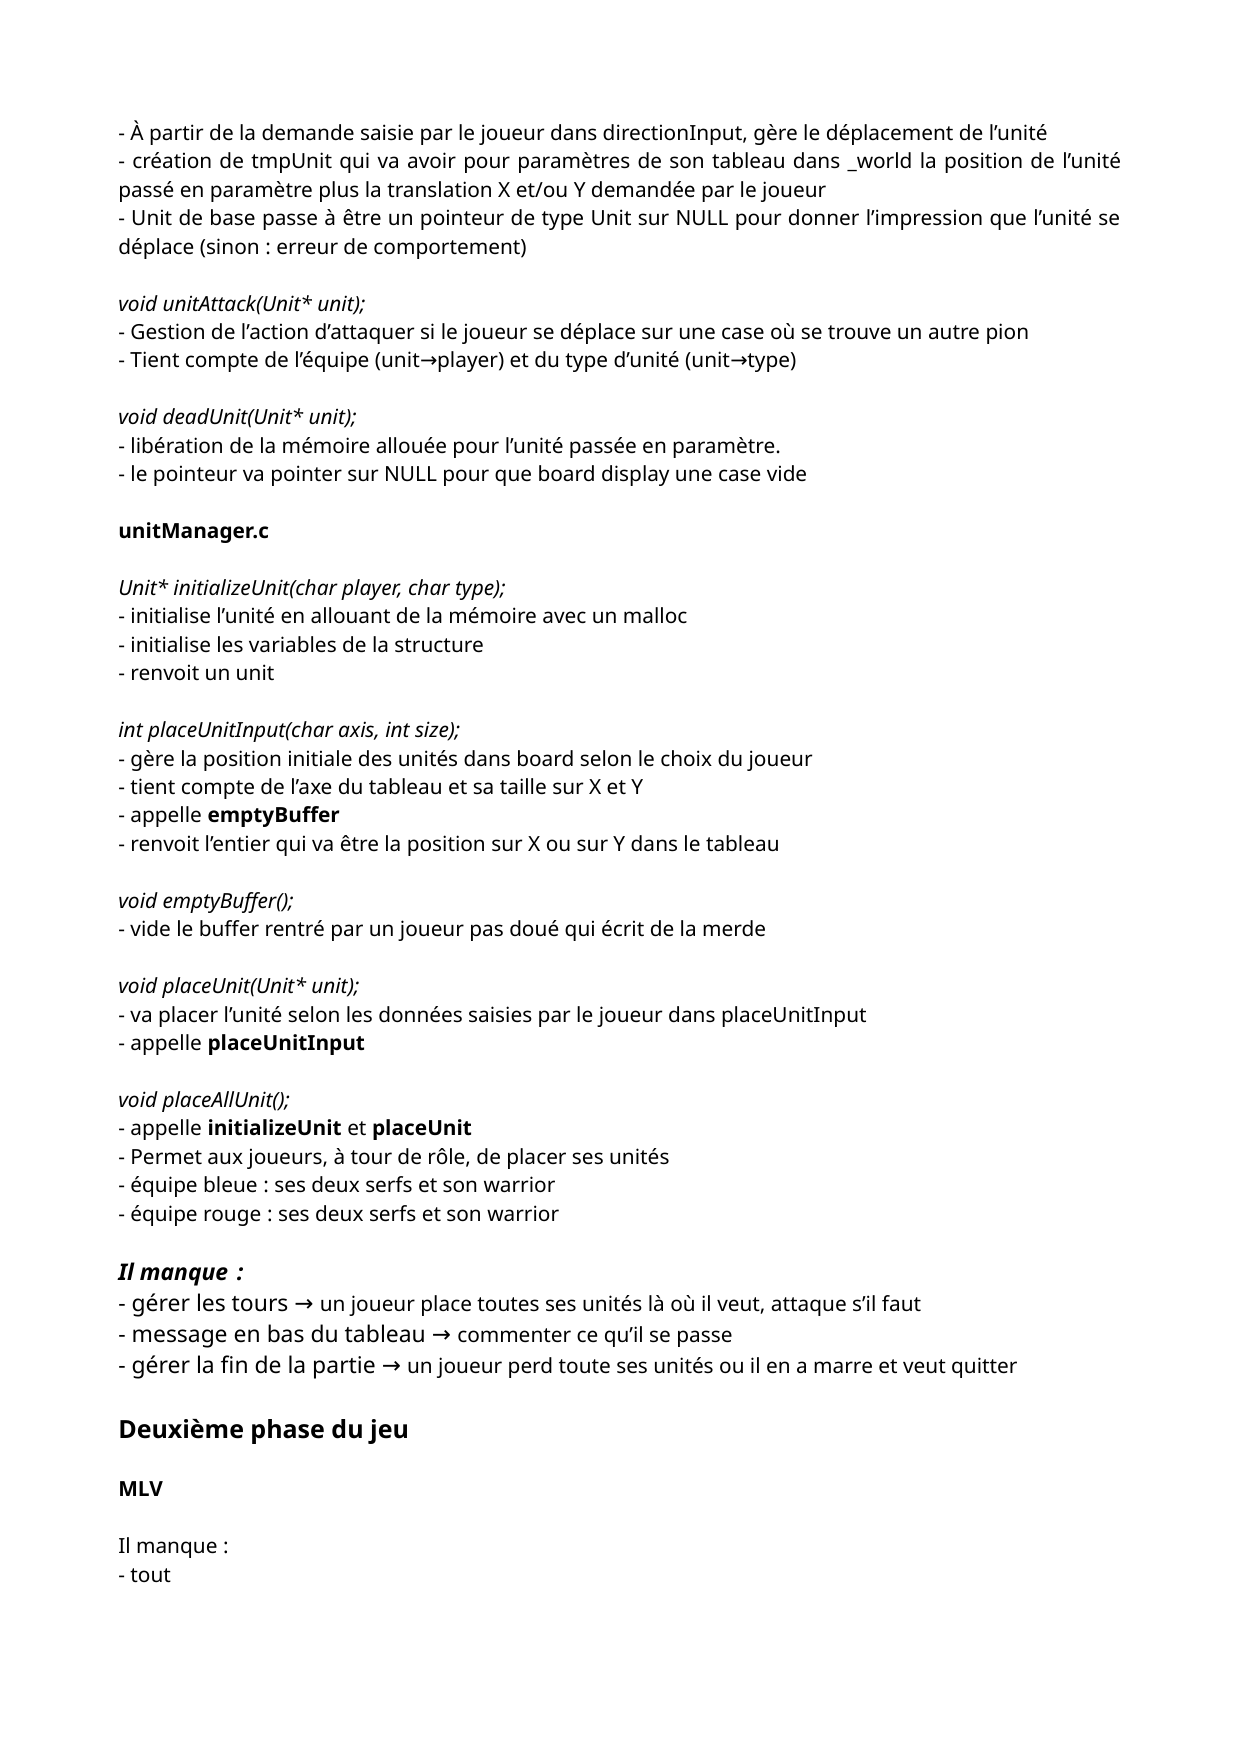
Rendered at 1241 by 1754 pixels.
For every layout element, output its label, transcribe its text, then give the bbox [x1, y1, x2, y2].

text - Gestion de l’action d’attaquer si le joueur se déplace sur une case où se trouve un autre pion [118, 317, 1122, 346]
text - appelle emptyBuffer [118, 801, 1122, 829]
text - tient compte de l’axe du tableau et sa taille sur X et Y [118, 772, 1122, 801]
text - Permet aux joueurs, à tour de rôle, de placer ses unités [118, 1142, 1122, 1170]
text Deuxième phase du jeu [118, 1412, 1122, 1446]
text int placeUnitInput(char axis, int size); [118, 715, 1122, 744]
text - À partir de la demande saisie par le joueur dans directionInput, gère le déplacement de l’unité [118, 118, 1122, 147]
text - appelle initializeUnit et placeUnit [118, 1113, 1122, 1142]
text Il manque : [118, 1256, 1122, 1287]
text - gérer les tours → un joueur place toutes ses unités là où il veut, attaque s’il faut [118, 1287, 1122, 1318]
text void placeAllUnit(); [118, 1085, 1122, 1113]
text - gérer la fin de la partie → un joueur perd toute ses unités ou il en a marre et veut quitter [118, 1349, 1122, 1381]
text - le pointeur va pointer sur NULL pour que board display une case vide [118, 459, 1122, 488]
text - Unit de base passe à être un pointeur de type Unit sur NULL pour donner l’impression que l’unité se déplace (sinon : erreur de comportement) [118, 203, 1122, 260]
text - création de tmpUnit qui va avoir pour paramètres de son tableau dans _world la position de l’unité passé en paramètre plus la translation X et/ou Y demandée par le joueur [118, 147, 1122, 203]
text void unitAttack(Unit* unit); [118, 289, 1122, 317]
text - renvoit un unit [118, 658, 1122, 687]
text - équipe bleue : ses deux serfs et son warrior [118, 1170, 1122, 1199]
text - vide le buffer rentré par un joueur pas doué qui écrit de la merde [118, 914, 1122, 943]
text - va placer l’unité selon les données saisies par le joueur dans placeUnitInput [118, 1000, 1122, 1028]
text - initialise l’unité en allouant de la mémoire avec un malloc [118, 602, 1122, 630]
text Unit* initializeUnit(char player, char type); [118, 573, 1122, 602]
text void placeUnit(Unit* unit); [118, 971, 1122, 1000]
text - appelle placeUnitInput [118, 1028, 1122, 1057]
text unitManager.c [118, 516, 1122, 545]
text MLV [118, 1474, 1122, 1503]
text - renvoit l’entier qui va être la position sur X ou sur Y dans le tableau [118, 829, 1122, 857]
text void emptyBuffer(); [118, 886, 1122, 914]
text Il manque : [118, 1531, 1122, 1560]
text - équipe rouge : ses deux serfs et son warrior [118, 1199, 1122, 1227]
text - gère la position initiale des unités dans board selon le choix du joueur [118, 744, 1122, 772]
text - tout [118, 1560, 1122, 1588]
text - libération de la mémoire allouée pour l’unité passée en paramètre. [118, 431, 1122, 459]
text - Tient compte de l’équipe (unit→player) et du type d’unité (unit→type) [118, 346, 1122, 374]
text - message en bas du tableau → commenter ce qu’il se passe [118, 1318, 1122, 1349]
text - initialise les variables de la structure [118, 630, 1122, 658]
text void deadUnit(Unit* unit); [118, 402, 1122, 431]
